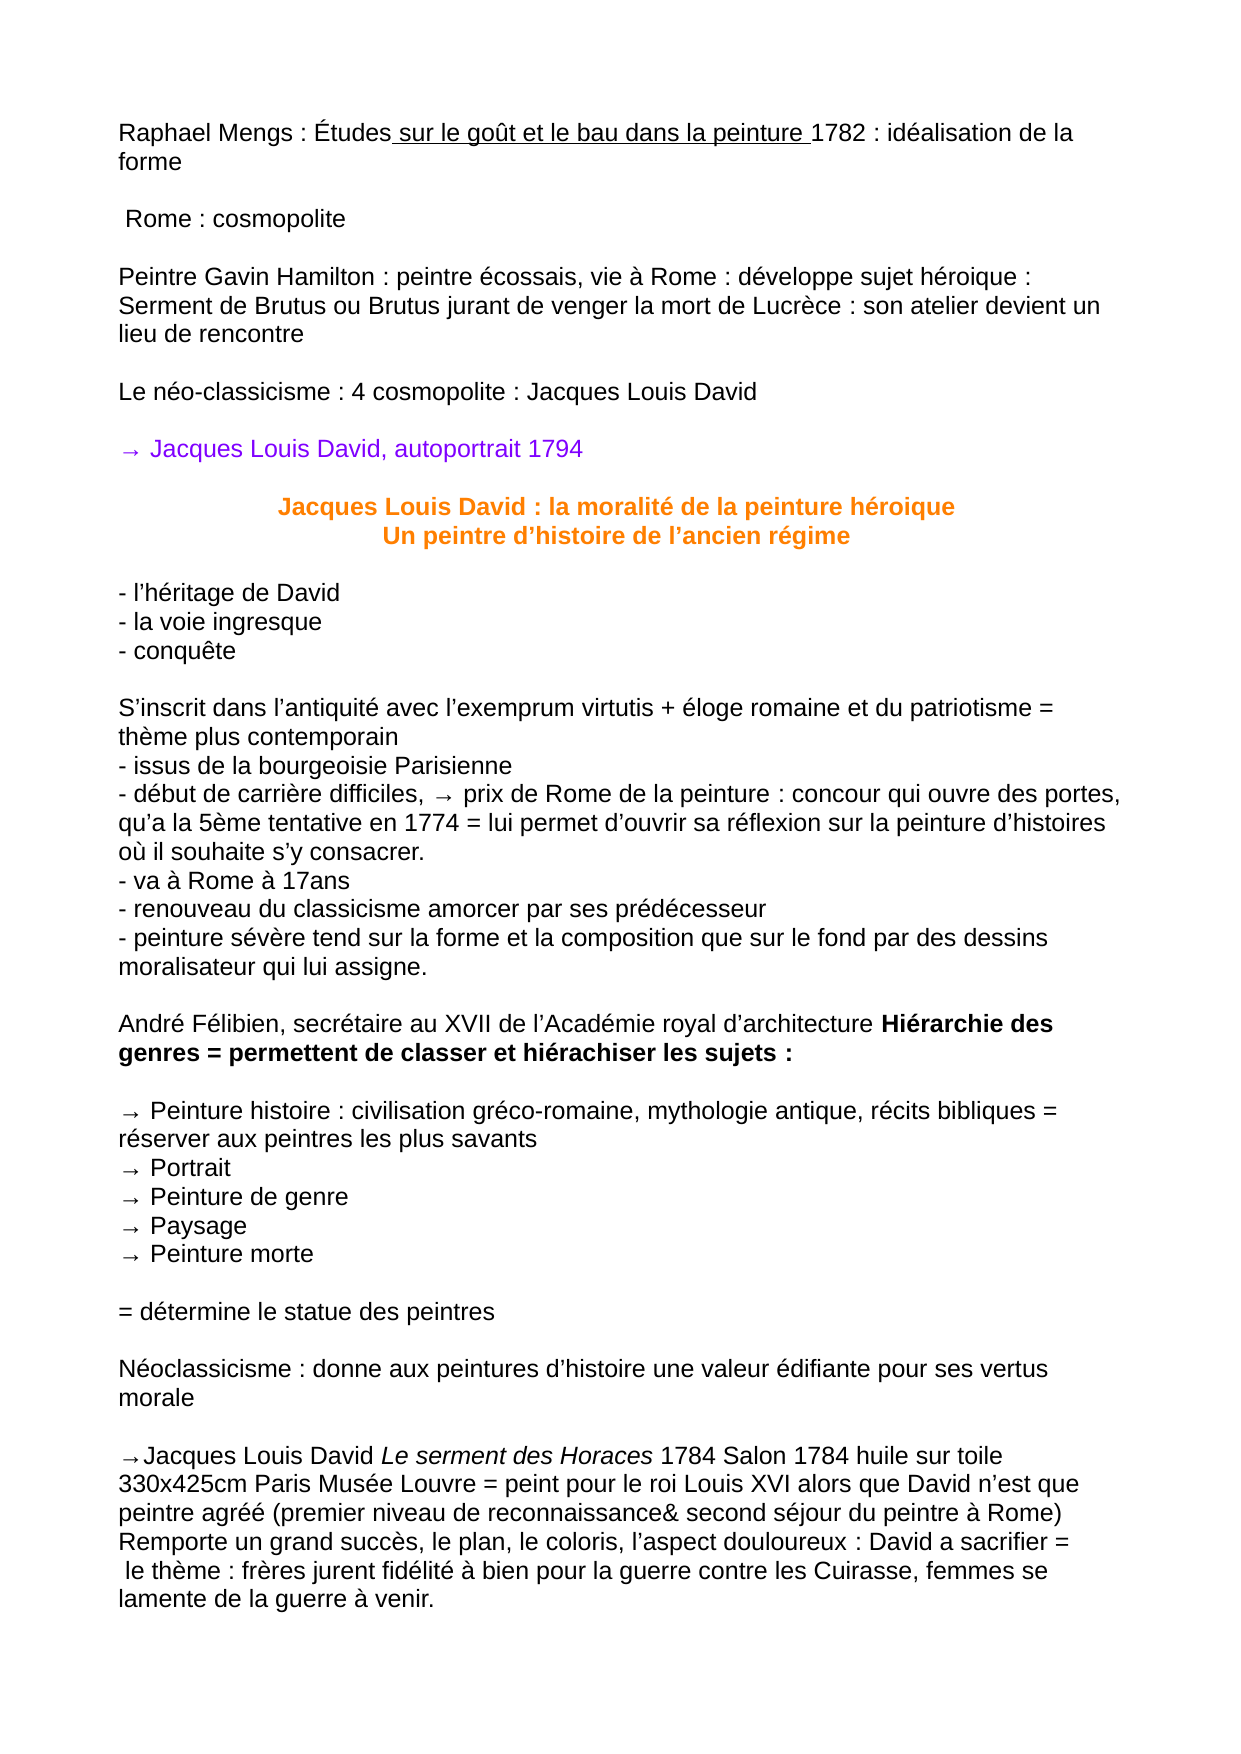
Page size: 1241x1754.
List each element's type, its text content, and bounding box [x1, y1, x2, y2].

text = détermine le statue des peintres [118, 1297, 1122, 1326]
text →Jacques Louis David Le serment des Horaces 1784 Salon 1784 huile sur toile 330x425cm Paris Musée Louvre = peint pour le roi Louis XVI alors que David n’est que peintre agréé (premier niveau de reconnaissance& second séjour du peintre à Rome) [118, 1441, 1122, 1527]
text Rome : cosmopolite [118, 204, 1122, 233]
text Jacques Louis David : la moralité de la peinture héroique [118, 492, 1122, 521]
text Peintre Gavin Hamilton : peintre écossais, vie à Rome : développe sujet héroique : Serment de Brutus ou Brutus jurant de venger la mort de Lucrèce : son atelier devient un lieu de rencontre [118, 262, 1122, 348]
text - issus de la bourgeoisie Parisienne [118, 751, 1122, 779]
text André Félibien, secrétaire au XVII de l’Académie royal d’architecture Hiérarchie des genres = permettent de classer et hiérachiser les sujets : [118, 1009, 1122, 1067]
text - va à Rome à 17ans [118, 866, 1122, 894]
text → Peinture morte [118, 1239, 1122, 1268]
text Le néo-classicisme : 4 cosmopolite : Jacques Louis David [118, 377, 1122, 406]
text - renouveau du classicisme amorcer par ses prédécesseur [118, 894, 1122, 923]
text Remporte un grand succès, le plan, le coloris, l’aspect douloureux : David a sacrifier = [118, 1527, 1122, 1556]
text → Portrait [118, 1153, 1122, 1182]
text S’inscrit dans l’antiquité avec l’exemprum virtutis + éloge romaine et du patriotisme = thème plus contemporain [118, 693, 1122, 751]
text → Paysage [118, 1211, 1122, 1239]
text - peinture sévère tend sur la forme et la composition que sur le fond par des dessins moralisateur qui lui assigne. [118, 923, 1122, 981]
text → Peinture histoire : civilisation gréco-romaine, mythologie antique, récits bibliques = réserver aux peintres les plus savants [118, 1096, 1122, 1153]
text le thème : frères jurent fidélité à bien pour la guerre contre les Cuirasse, femmes se lamente de la guerre à venir. [118, 1556, 1122, 1613]
text Raphael Mengs : Études sur le goût et le bau dans la peinture 1782 : idéalisation de la forme [118, 118, 1122, 176]
text - début de carrière difficiles, → prix de Rome de la peinture : concour qui ouvre des portes, qu’a la 5ème tentative en 1774 = lui permet d’ouvrir sa réflexion sur la peinture d’histoires où il souhaite s’y consacrer. [118, 779, 1122, 866]
text - l’héritage de David [118, 578, 1122, 607]
text Un peintre d’histoire de l’ancien régime [118, 521, 1122, 549]
text → Peinture de genre [118, 1182, 1122, 1211]
text - la voie ingresque [118, 607, 1122, 636]
text - conquête [118, 636, 1122, 664]
text Néoclassicisme : donne aux peintures d’histoire une valeur édifiante pour ses vertus morale [118, 1354, 1122, 1412]
text → Jacques Louis David, autoportrait 1794 [118, 434, 1122, 463]
